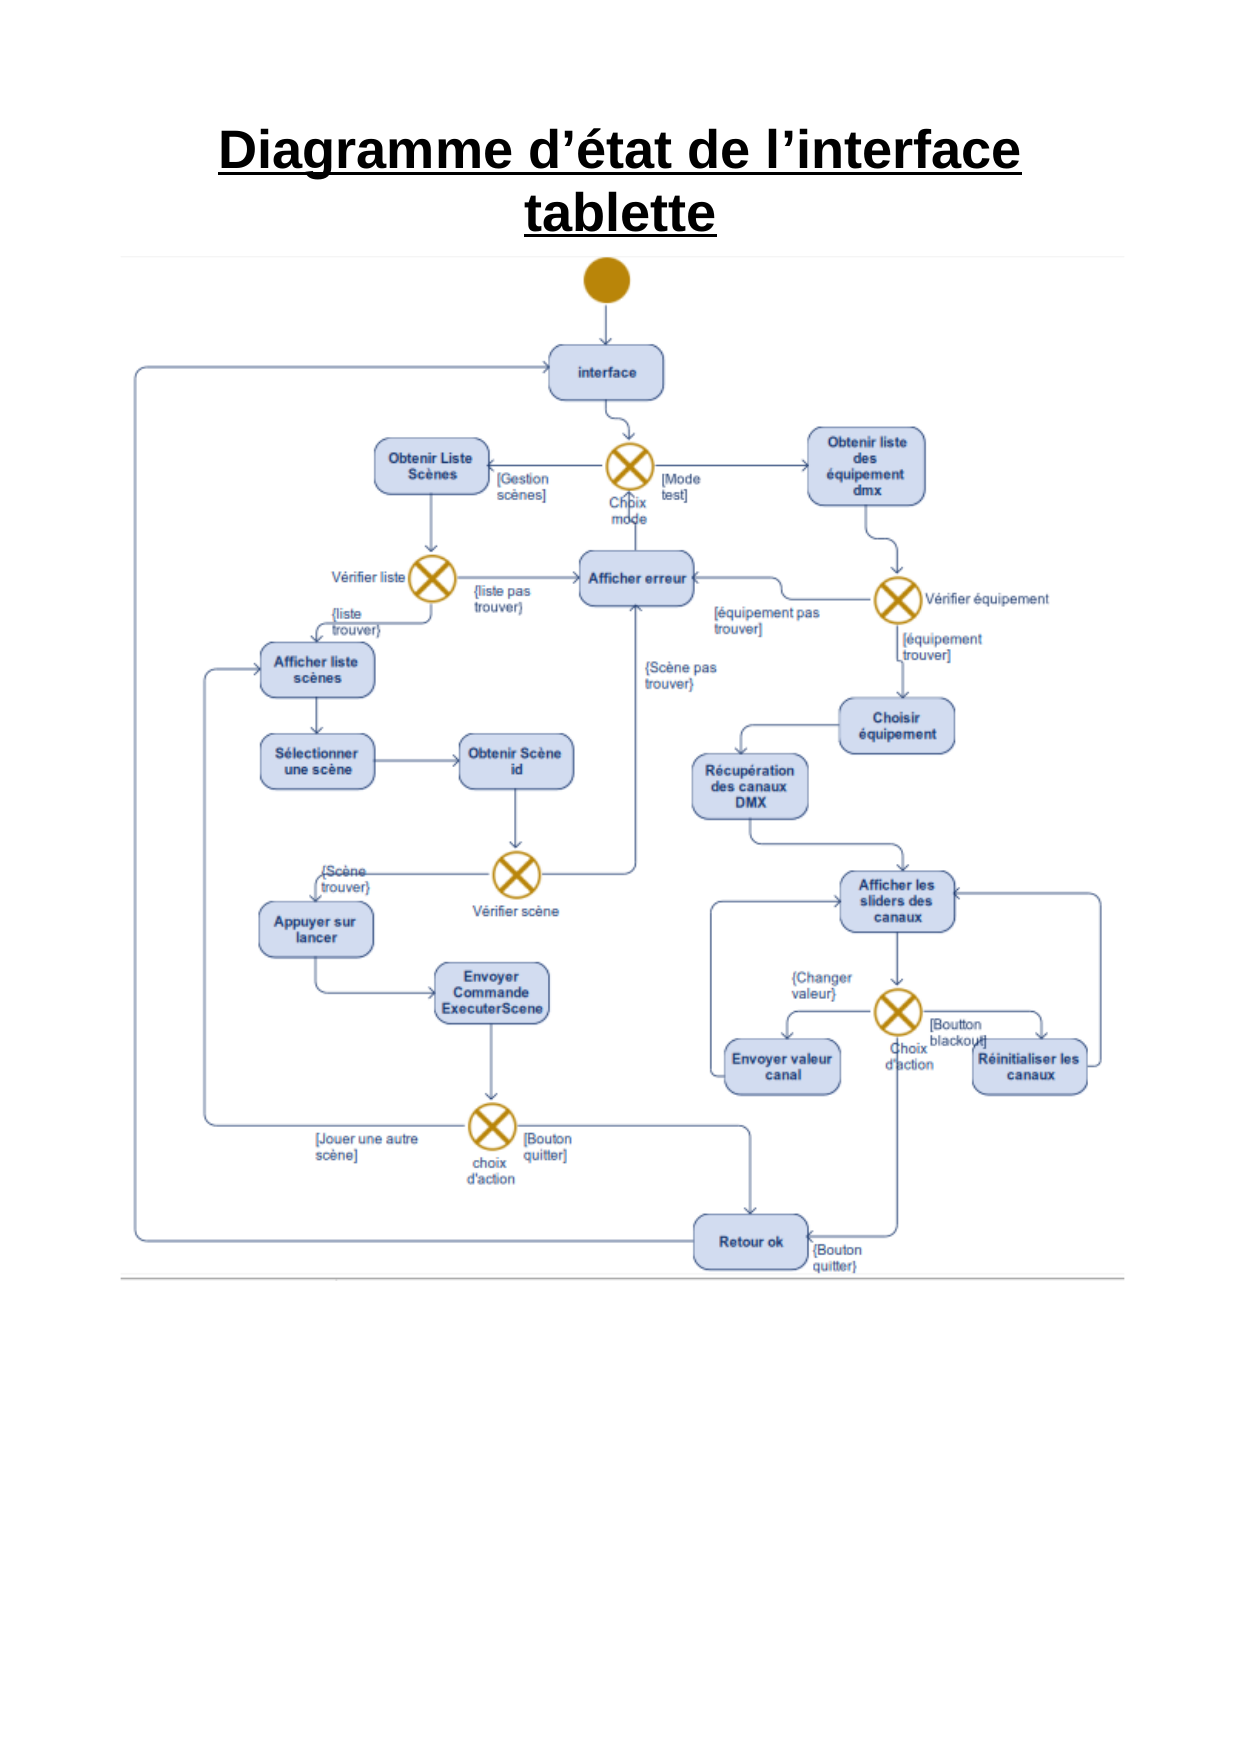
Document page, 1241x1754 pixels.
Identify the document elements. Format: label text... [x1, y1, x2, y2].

subtitle Diagramme d’état de l’interface tablette [118, 118, 1122, 243]
picture [120, 256, 1125, 1281]
